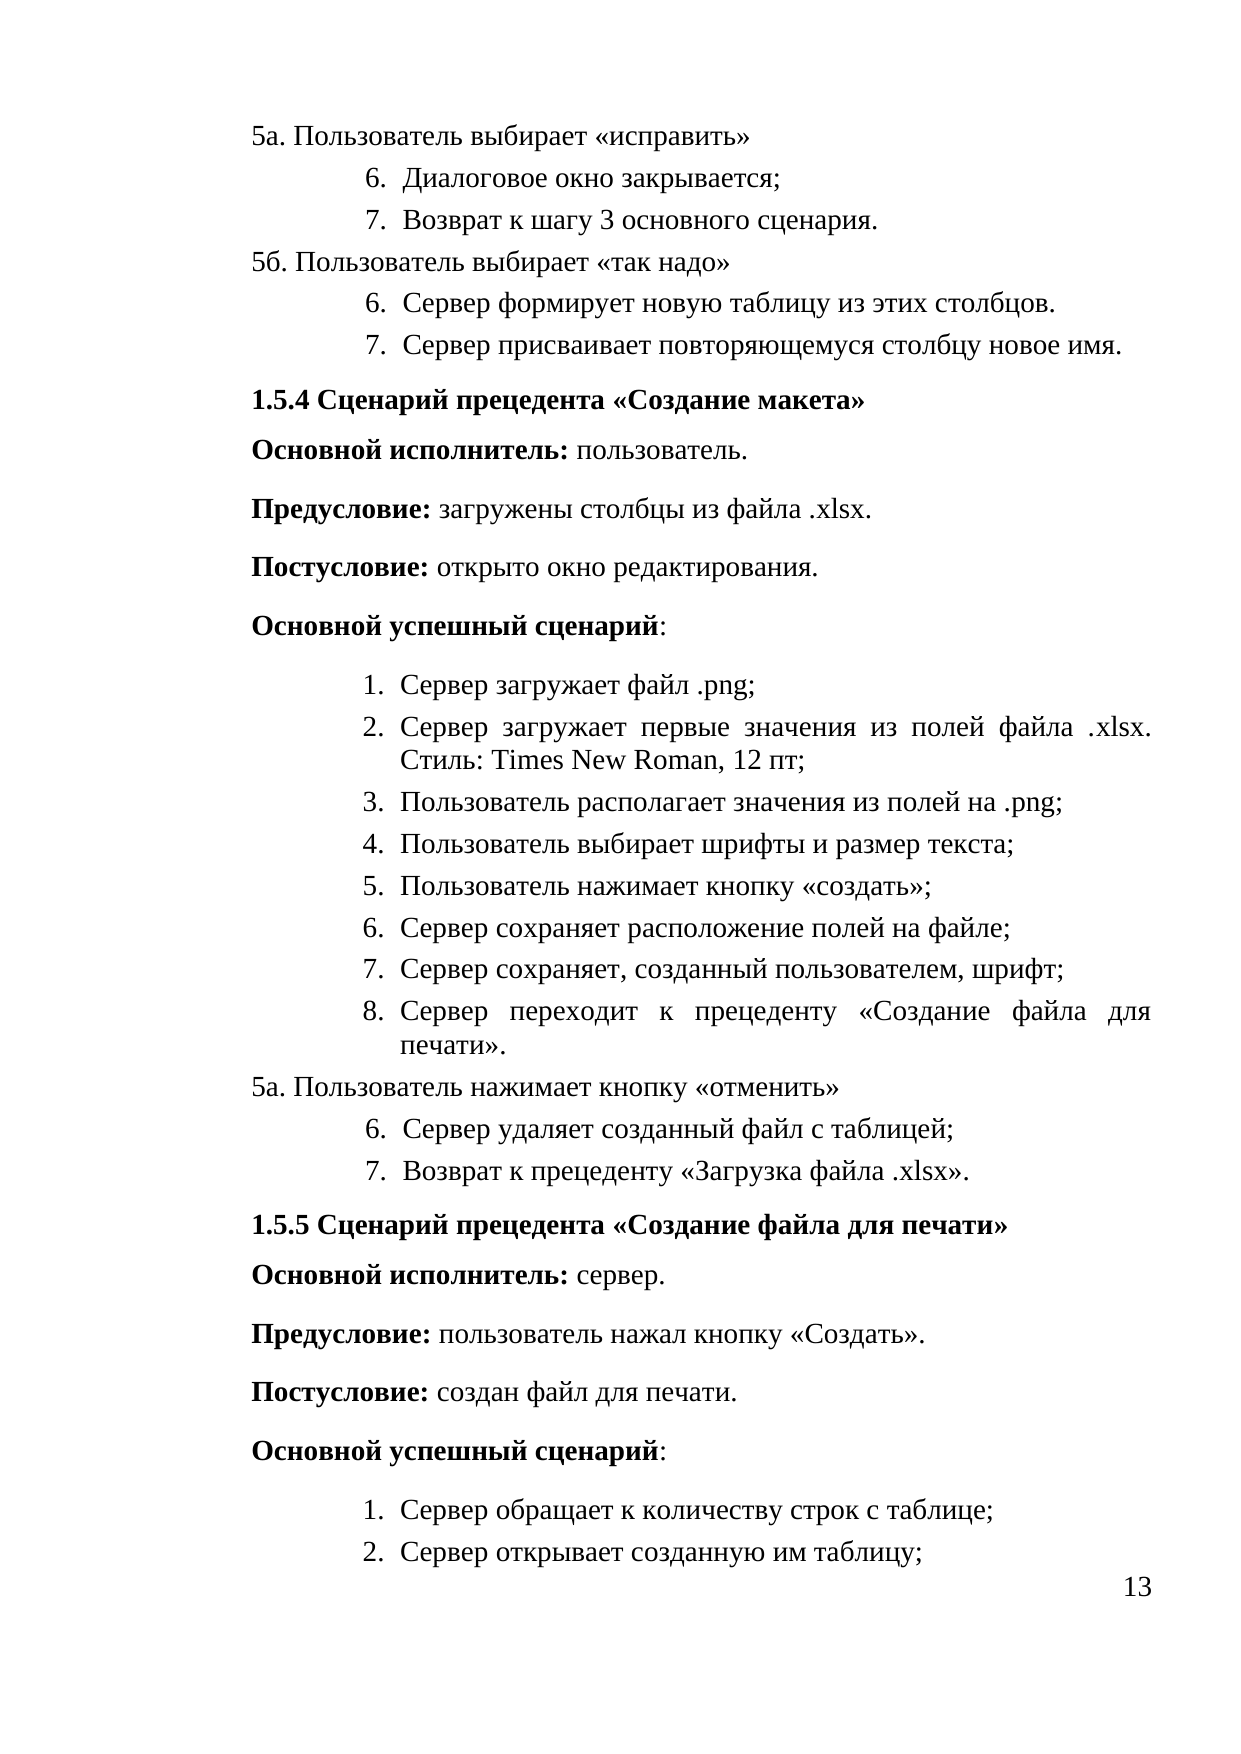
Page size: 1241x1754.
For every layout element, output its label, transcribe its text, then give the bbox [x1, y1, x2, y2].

text Основной успешный сценарий: [177, 608, 1152, 642]
list Сервер сохраняет, созданный пользователем, шрифт; [362, 952, 1152, 985]
subtitle Сценарий прецедента «Создание макета» [177, 382, 1152, 415]
text Основной исполнитель: сервер. [177, 1257, 1152, 1291]
list Сервер формирует новую таблицу из этих столбцов. [365, 286, 1152, 319]
text Постусловие: создан файл для печати. [177, 1374, 1152, 1408]
list Диалоговое окно закрывается; [365, 160, 1152, 193]
list Сервер загружает первые значения из полей файла .xlsx. Стиль: Times New Roman, 12 пт; [362, 709, 1152, 776]
list Сервер обращает к количеству строк с таблице; [362, 1492, 1152, 1525]
text Основной успешный сценарий: [177, 1433, 1152, 1467]
list Сервер загружает файл .png; [362, 667, 1152, 700]
text 5а. Пользователь нажимает кнопку «отменить» [177, 1069, 1152, 1102]
list Пользователь располагает значения из полей на .png; [362, 784, 1152, 818]
list Сервер открывает созданную им таблицу; [362, 1534, 1152, 1567]
text Предусловие: пользователь нажал кнопку «Создать». [177, 1316, 1152, 1349]
list Возврат к шагу 3 основного сценария. [365, 202, 1152, 235]
subtitle Сценарий прецедента «Создание файла для печати» [177, 1207, 1152, 1241]
text Постусловие: открыто окно редактирования. [177, 549, 1152, 583]
list Сервер сохраняет расположение полей на файле; [362, 910, 1152, 943]
list Сервер удаляет созданный файл с таблицей; [365, 1111, 1152, 1144]
list Возврат к прецеденту «Загрузка файла .xlsx». [365, 1153, 1152, 1186]
list Пользователь выбирает шрифты и размер текста; [362, 826, 1152, 859]
list Сервер присваивает повторяющемуся столбцу новое имя. [365, 327, 1152, 361]
text Основной исполнитель: пользователь. [177, 432, 1152, 466]
list Сервер переходит к прецеденту «Создание файла для печати». [362, 993, 1152, 1061]
text 5б. Пользователь выбирает «так надо» [177, 244, 1152, 277]
text 5а. Пользователь выбирает «исправить» [177, 118, 1152, 152]
list Пользователь нажимает кнопку «создать»; [362, 868, 1152, 901]
text Предусловие: загружены столбцы из файла .xlsx. [177, 491, 1152, 524]
